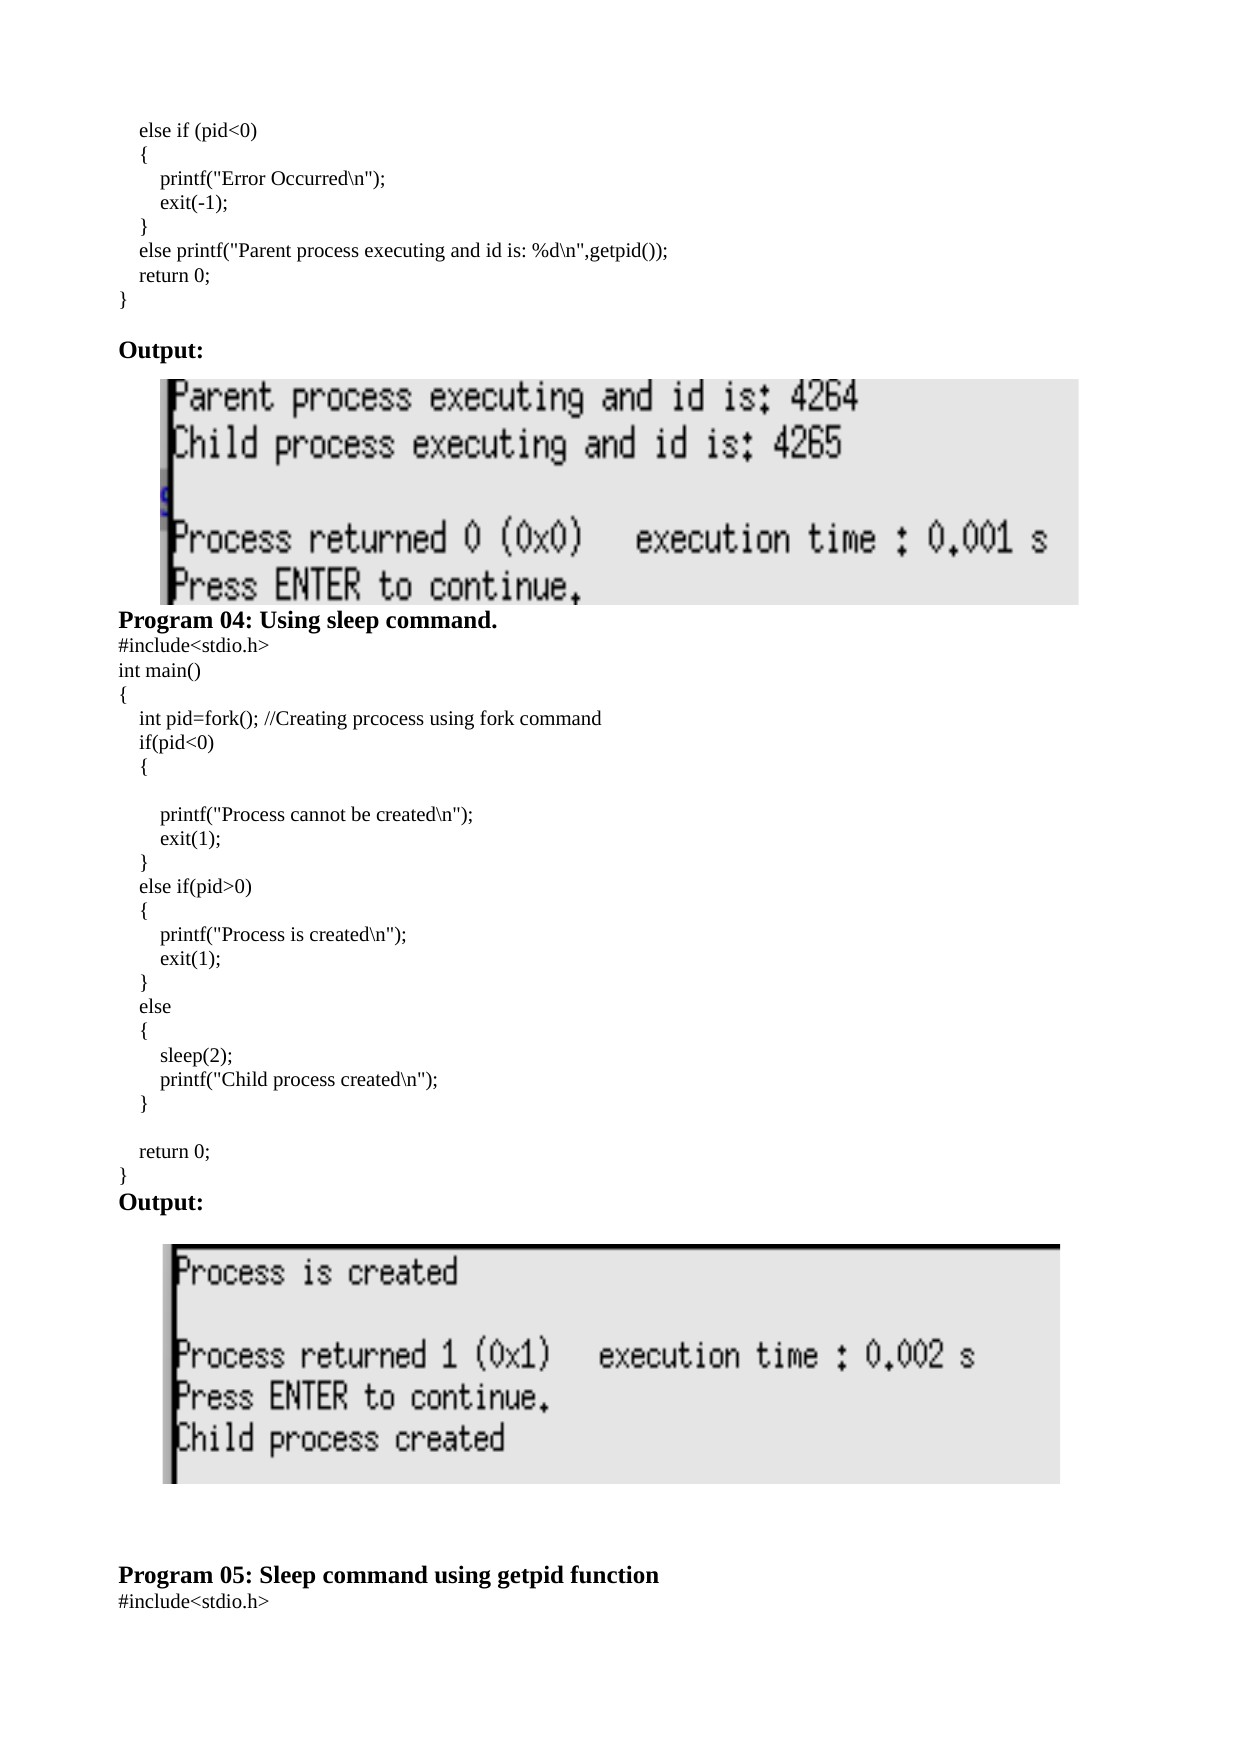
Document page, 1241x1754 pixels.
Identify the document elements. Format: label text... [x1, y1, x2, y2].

text else if (pid<0) [118, 118, 1122, 142]
text } [118, 214, 1122, 238]
text } [118, 1163, 1122, 1187]
text Output: [118, 1187, 1122, 1216]
text return 0; [118, 1139, 1122, 1163]
text int pid=fork(); //Creating prcocess using fork command [118, 706, 1122, 730]
text #include<stdio.h> [118, 633, 1122, 657]
text { [118, 682, 1122, 706]
text printf("Child process created\n"); [118, 1067, 1122, 1091]
text } [118, 970, 1122, 994]
text } [118, 287, 1122, 311]
text Program 05: Sleep command using getpid function [118, 1561, 1122, 1589]
text } [118, 1091, 1122, 1115]
text int main() [118, 657, 1122, 682]
text { [118, 1018, 1122, 1042]
text exit(1); [118, 826, 1122, 850]
text } [118, 850, 1122, 874]
text sleep(2); [118, 1042, 1122, 1067]
text Output: [118, 335, 1122, 363]
text else if(pid>0) [118, 874, 1122, 898]
text if(pid<0) [118, 730, 1122, 754]
text printf("Error Occurred\n"); [118, 166, 1122, 190]
text else printf("Parent process executing and id is: %d\n",getpid()); [118, 238, 1122, 262]
text printf("Process cannot be created\n"); [118, 802, 1122, 826]
text exit(-1); [118, 190, 1122, 214]
text printf("Process is created\n"); [118, 922, 1122, 946]
text else [118, 994, 1122, 1018]
text { [118, 754, 1122, 778]
text { [118, 898, 1122, 922]
text { [118, 142, 1122, 166]
text #include<stdio.h> [118, 1589, 1122, 1613]
text Program 04: Using sleep command. [118, 421, 1122, 633]
text exit(1); [118, 946, 1122, 970]
text return 0; [118, 262, 1122, 287]
